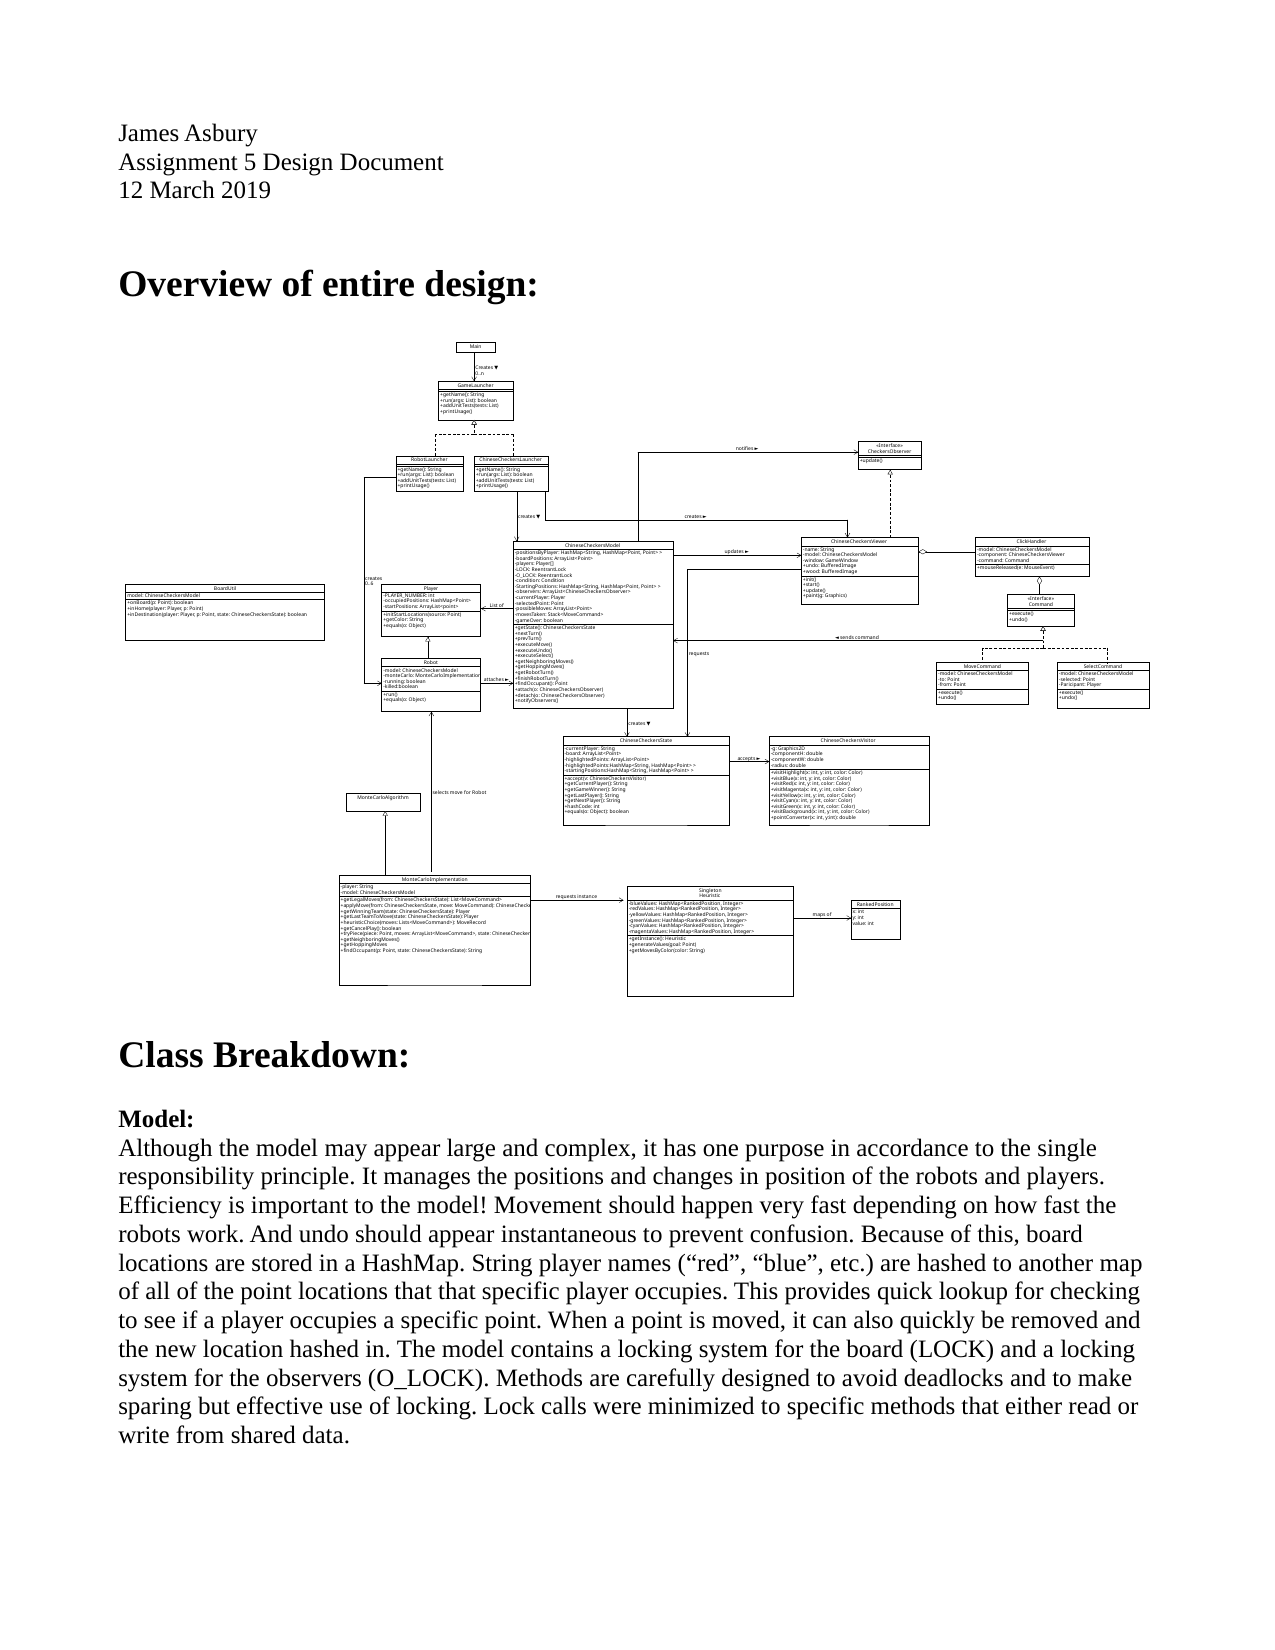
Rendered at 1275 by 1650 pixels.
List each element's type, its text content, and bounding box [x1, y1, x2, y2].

text James Asbury [118, 118, 1157, 147]
text Assignment 5 Design Document [118, 147, 1157, 176]
text Overview of entire design: [118, 262, 1157, 305]
text Efficiency is important to the model! Movement should happen very fast depending on how fast the robots work. And undo should appear instantaneous to prevent confusion. Because of this, board locations are stored in a HashMap. String player names (“red”, “blue”, etc.) are hashed to another map of all of the point locations that that specific player occupies. This provides quick lookup for checking to see if a player occupies a specific point. When a point is moved, it can also quickly be removed and the new location hashed in. The model contains a locking system for the board (LOCK) and a locking system for the observers (O_LOCK). Methods are carefully designed to avoid deadlocks and to make sparing but effective use of locking. Lock calls were minimized to specific methods that either read or write from shared data. [118, 1190, 1157, 1449]
text Although the model may appear large and complex, it has one purpose in accordance to the single responsibility principle. It manages the positions and changes in position of the robots and players. [118, 1133, 1157, 1190]
text Class Breakdown: [118, 1032, 1157, 1075]
text Model: [118, 1104, 1157, 1133]
text 12 March 2019 [118, 176, 1157, 204]
